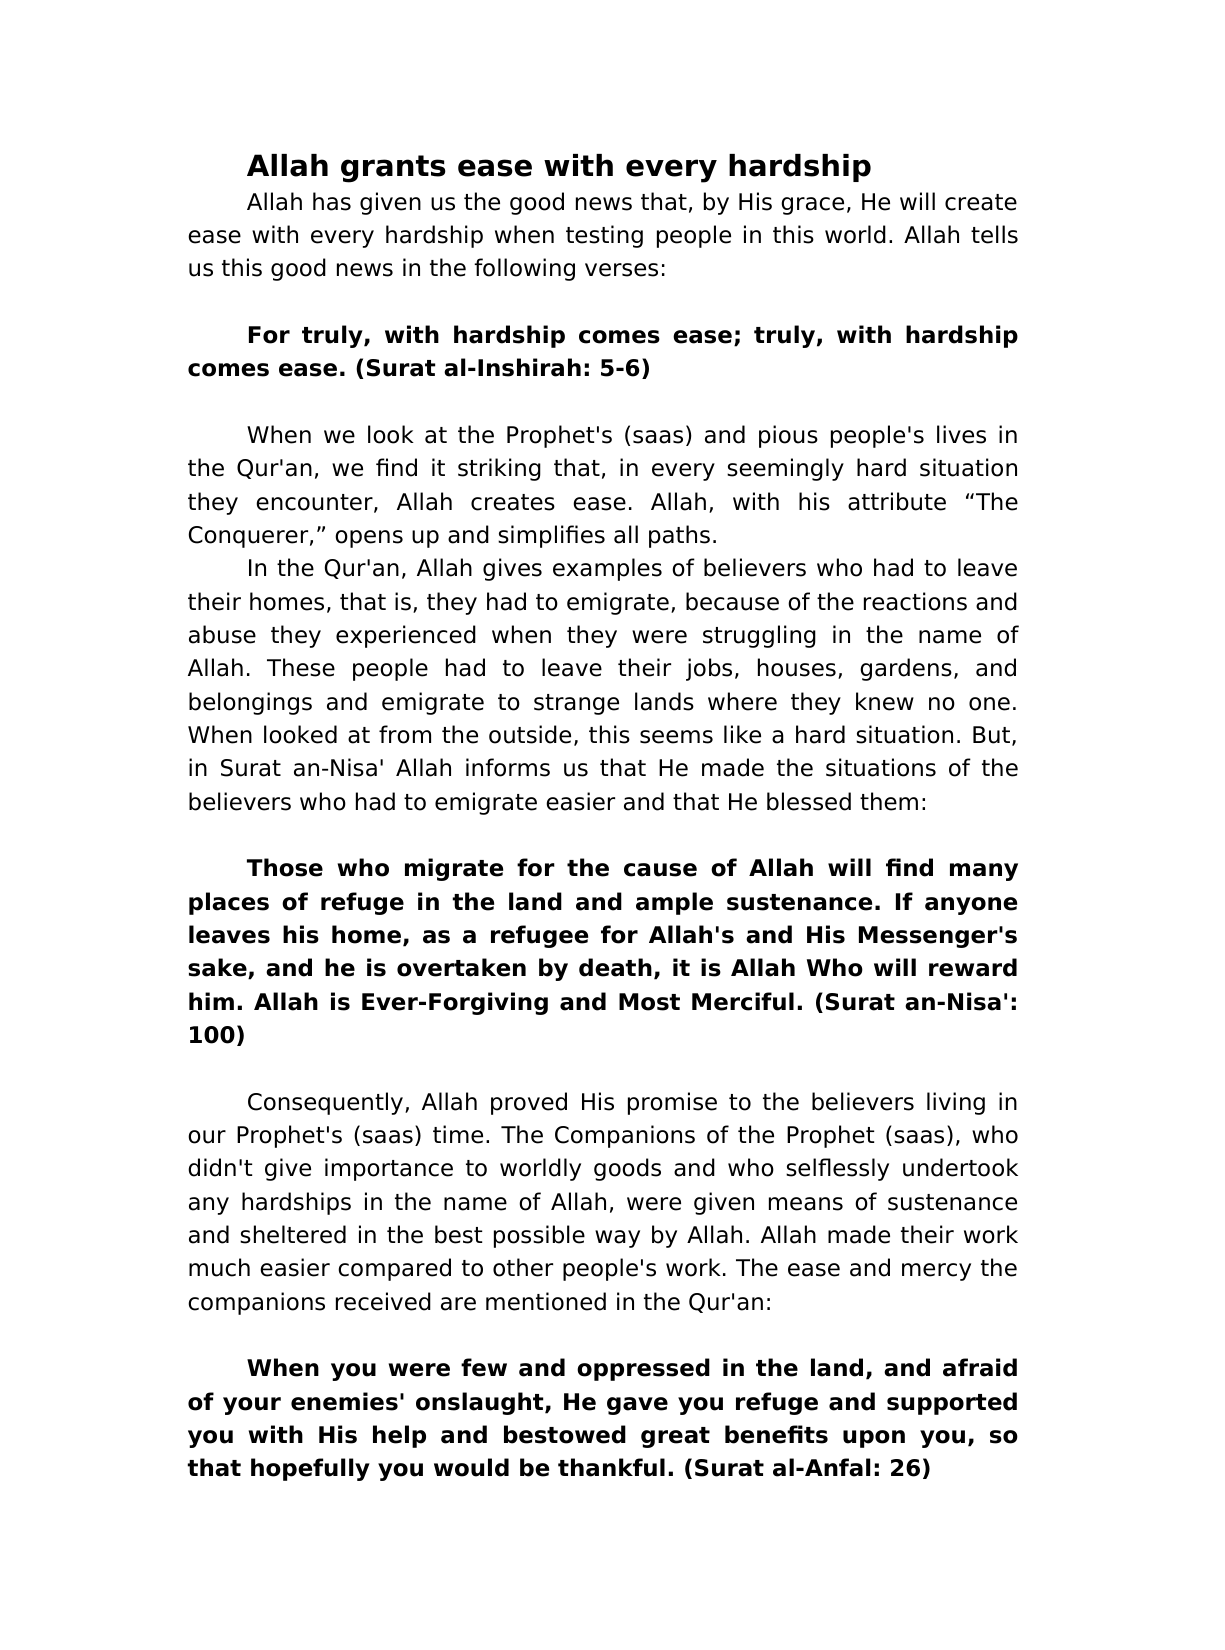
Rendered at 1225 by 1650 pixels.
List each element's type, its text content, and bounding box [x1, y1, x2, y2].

text When you were few and oppressed in the land, and afraid of your enemies' onslaught, He gave you refuge and supported you with His help and bestowed great benefits upon you, so that hopefully you would be thankful. (Surat al-Anfal: 26) [187, 1350, 1020, 1483]
text Consequently, Allah proved His promise to the believers living in our Prophet's (saas) time. The Companions of the Prophet (saas), who didn't give importance to worldly goods and who selflessly undertook any hardships in the name of Allah, were given means of sustenance and sheltered in the best possible way by Allah. Allah made their work much easier compared to other people's work. The ease and mercy the companions received are mentioned in the Qur'an: [187, 1083, 1020, 1317]
text Allah grants ease with every hardship [187, 150, 1020, 183]
text For truly, with hardship comes ease; truly, with hardship comes ease. (Surat al-Inshirah: 5-6) [187, 317, 1020, 383]
text Those who migrate for the cause of Allah will find many places of refuge in the land and ample sustenance. If anyone leaves his home, as a refugee for Allah's and His Messenger's sake, and he is overtaken by death, it is Allah Who will reward him. Allah is Ever-Forgiving and Most Merciful. (Surat an-Nisa': 100) [187, 850, 1020, 1050]
text Allah has given us the good news that, by His grace, He will create ease with every hardship when testing people in this world. Allah tells us this good news in the following verses: [187, 183, 1020, 283]
text In the Qur'an, Allah gives examples of believers who had to leave their homes, that is, they had to emigrate, because of the reactions and abuse they experienced when they were struggling in the name of Allah. These people had to leave their jobs, houses, gardens, and belongings and emigrate to strange lands where they knew no one. When looked at from the outside, this seems like a hard situation. But, in Surat an-Nisa' Allah informs us that He made the situations of the believers who had to emigrate easier and that He blessed them: [187, 550, 1020, 817]
text When we look at the Prophet's (saas) and pious people's lives in the Qur'an, we find it striking that, in every seemingly hard situation they encounter, Allah creates ease. Allah, with his attribute “The Conquerer,” opens up and simplifies all paths. [187, 417, 1020, 550]
